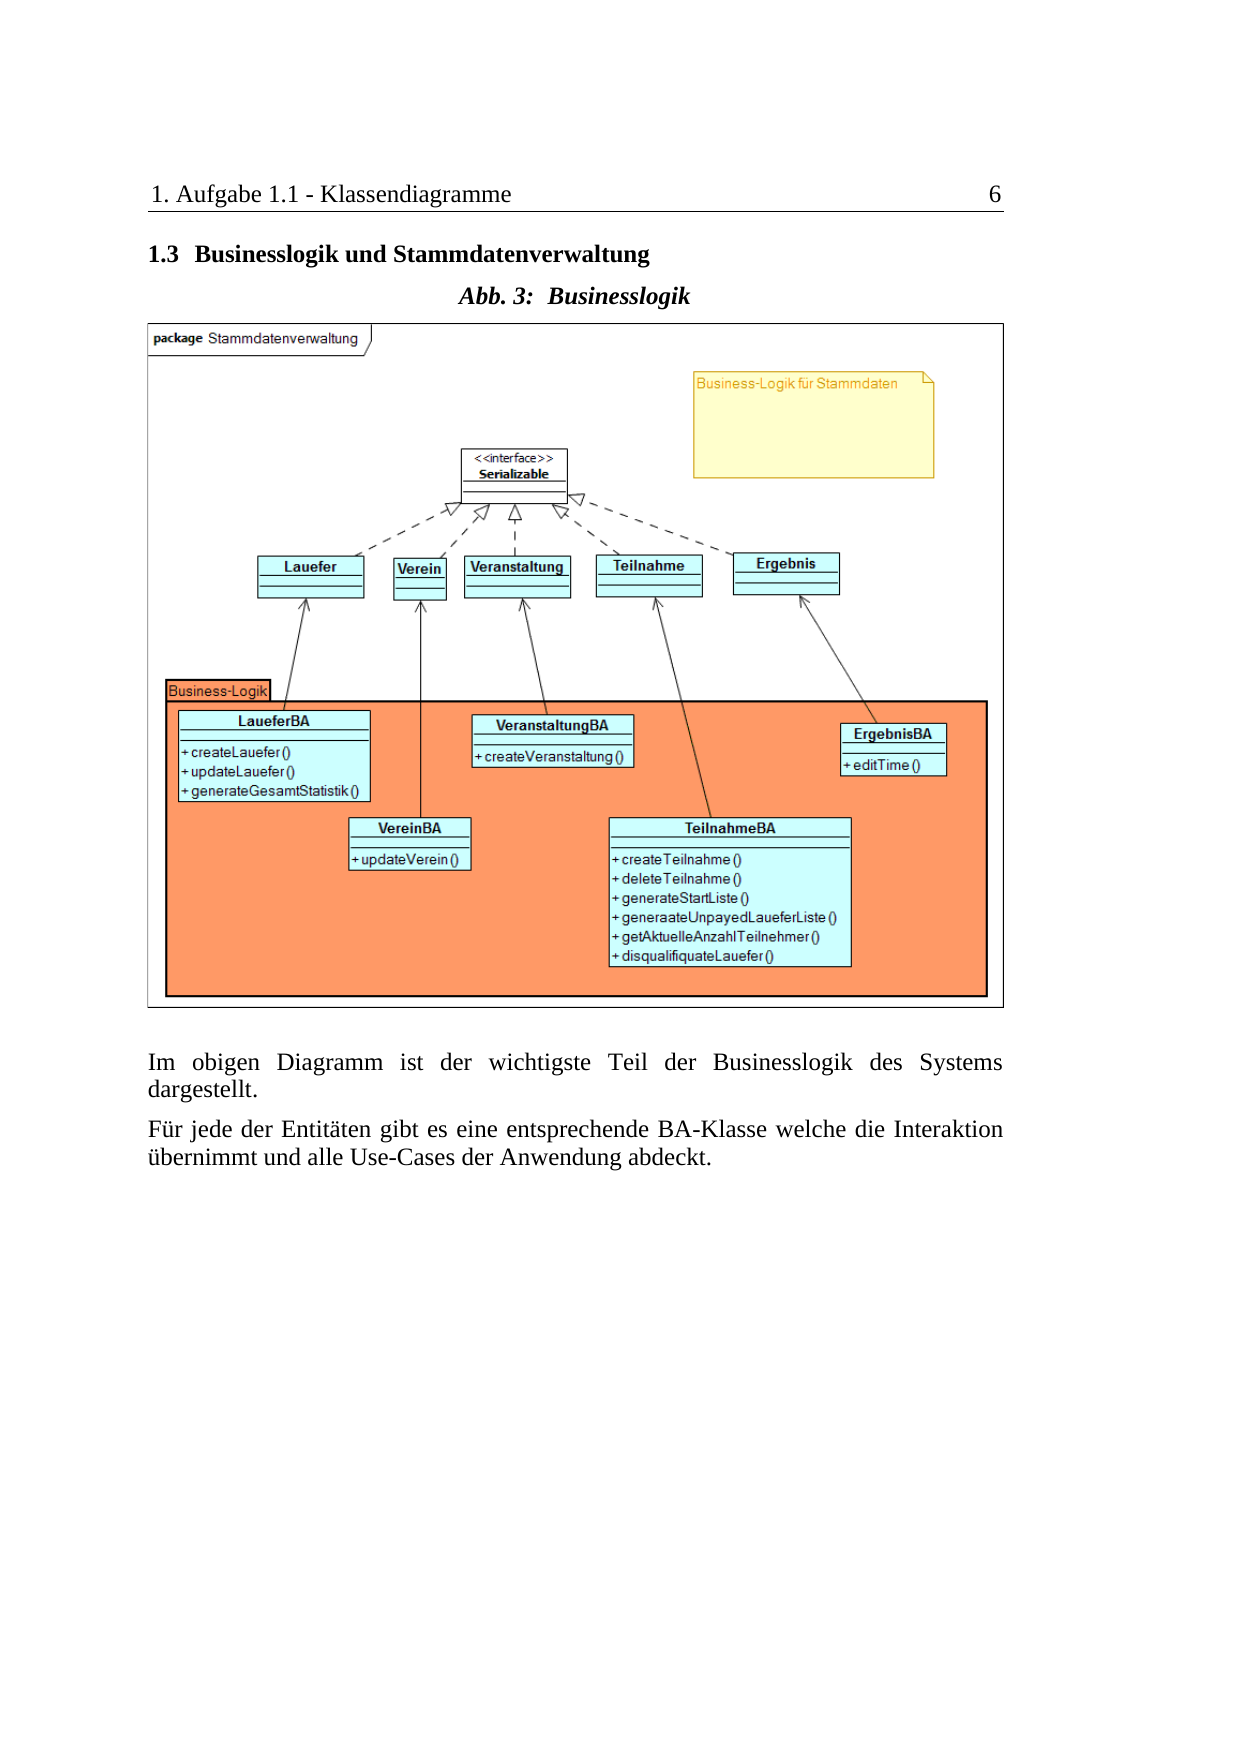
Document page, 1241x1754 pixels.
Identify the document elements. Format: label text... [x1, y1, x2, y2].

subtitle Businesslogik und Stammdatenverwaltung [148, 240, 1004, 268]
text Im obigen Diagramm ist der wichtigste Teil der Businesslogik des Systems dargestellt. [148, 1048, 1004, 1103]
text Für jede der Entitäten gibt es eine entsprechende BA-Klasse welche die Interaktion übernimmt und alle Use-Cases der Anwendung abdeckt. [148, 1116, 1004, 1171]
picture [147, 323, 1004, 1008]
list Businesslogik [148, 282, 1004, 309]
